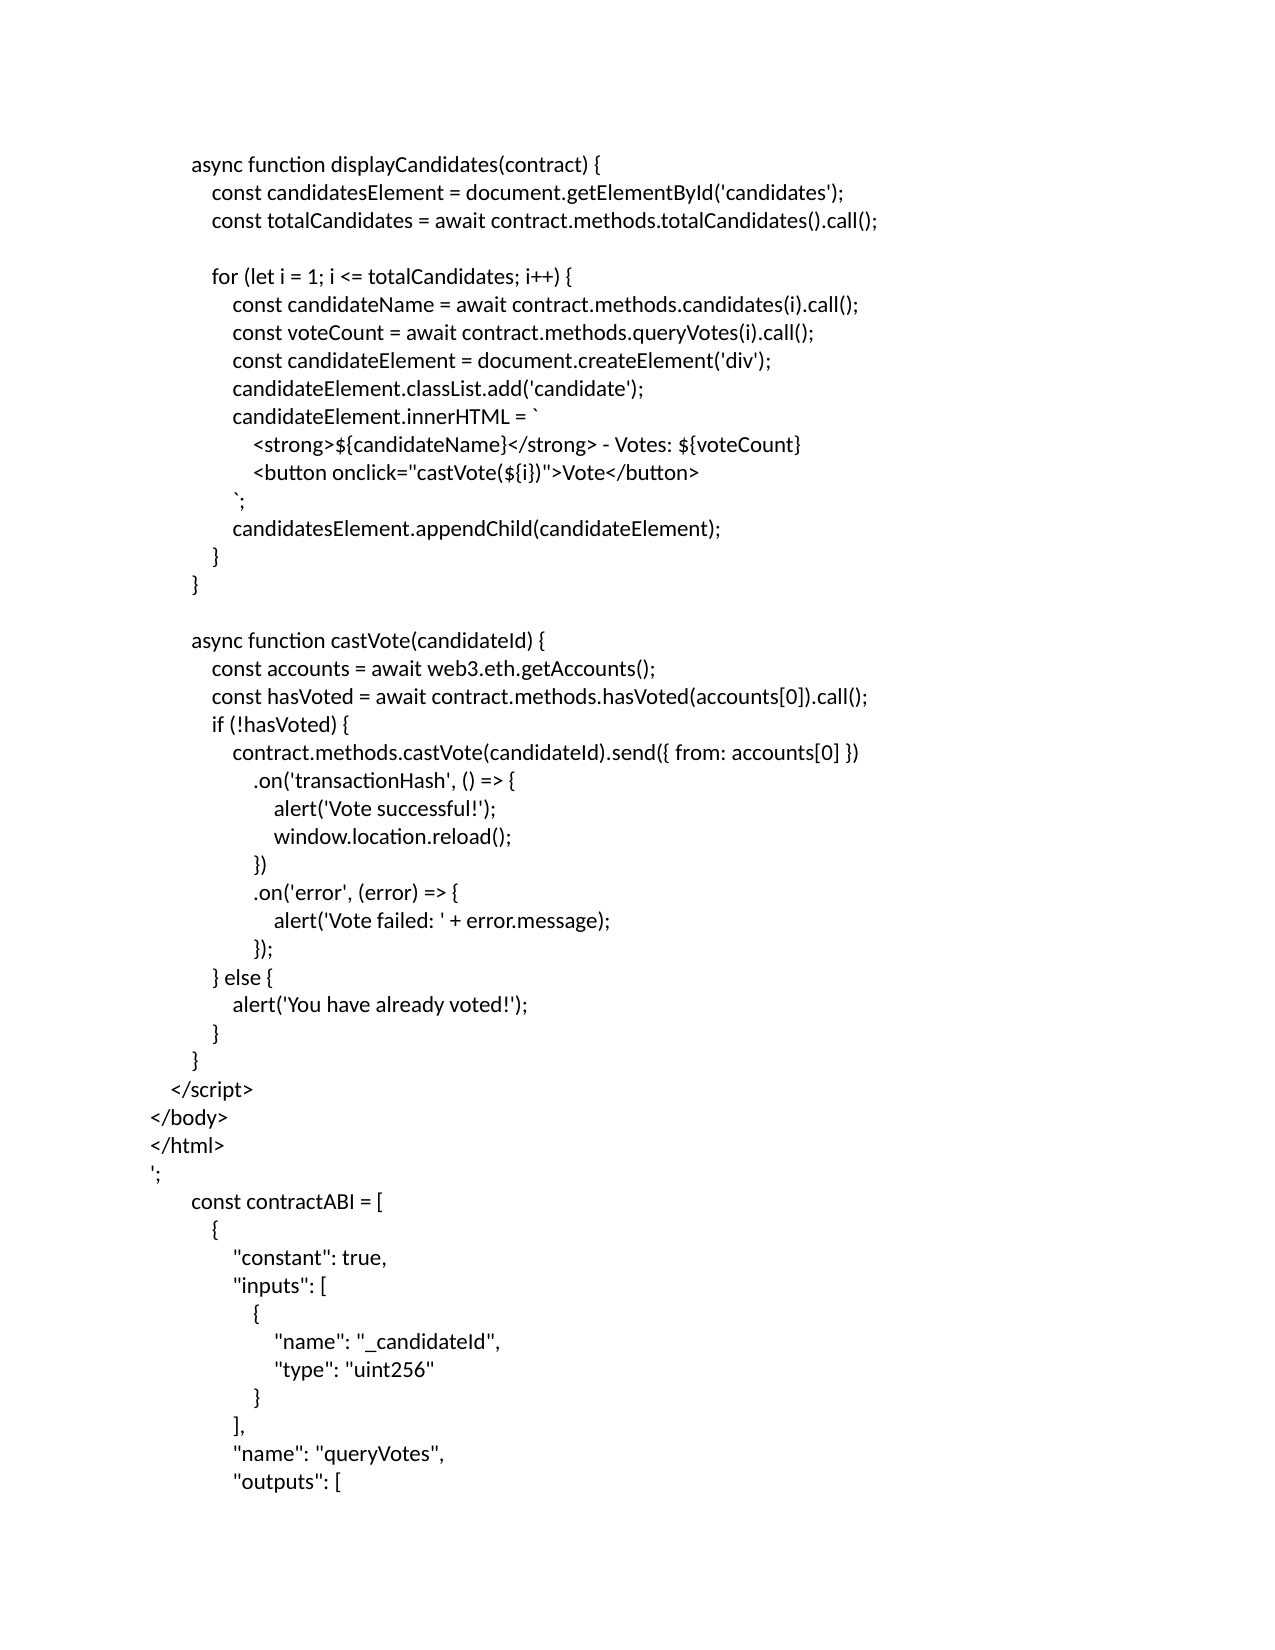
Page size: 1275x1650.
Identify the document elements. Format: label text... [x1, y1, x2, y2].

text .on('error', (error) => { [150, 878, 1125, 907]
text const candidateName = await contract.methods.candidates(i).call(); [150, 290, 1125, 318]
text const candidateElement = document.createElement('div'); [150, 346, 1125, 374]
text alert('You have already voted!'); [150, 991, 1125, 1019]
text window.location.reload(); [150, 822, 1125, 851]
text const candidatesElement = document.getElementById('candidates'); [150, 178, 1125, 206]
text }); [150, 934, 1125, 963]
text const voteCount = await contract.methods.queryVotes(i).call(); [150, 318, 1125, 346]
text } [150, 570, 1125, 598]
text "name": "queryVotes", [150, 1439, 1125, 1467]
text candidateElement.classList.add('candidate'); [150, 374, 1125, 402]
text alert('Vote failed: ' + error.message); [150, 907, 1125, 934]
text const contractABI = [ [150, 1187, 1125, 1215]
text alert('Vote successful!'); [150, 794, 1125, 822]
text </body> [150, 1103, 1125, 1131]
text .on('transactionHash', () => { [150, 766, 1125, 794]
text async function displayCandidates(contract) { [150, 150, 1125, 178]
text "inputs": [ [150, 1271, 1125, 1299]
text } else { [150, 963, 1125, 991]
text ], [150, 1411, 1125, 1439]
text <strong>${candidateName}</strong> - Votes: ${voteCount} [150, 430, 1125, 458]
text "outputs": [ [150, 1467, 1125, 1495]
text contract.methods.castVote(candidateId).send({ from: accounts[0] }) [150, 738, 1125, 766]
text candidatesElement.appendChild(candidateElement); [150, 514, 1125, 542]
text <button onclick="castVote(${i})">Vote</button> [150, 458, 1125, 486]
text "type": "uint256" [150, 1355, 1125, 1383]
text const accounts = await web3.eth.getAccounts(); [150, 654, 1125, 682]
text { [150, 1299, 1125, 1327]
text } [150, 542, 1125, 570]
text </html> [150, 1131, 1125, 1159]
text candidateElement.innerHTML = ` [150, 402, 1125, 430]
text if (!hasVoted) { [150, 710, 1125, 738]
text { [150, 1215, 1125, 1243]
text "constant": true, [150, 1243, 1125, 1271]
text } [150, 1019, 1125, 1047]
text </script> [150, 1075, 1125, 1103]
text '; [150, 1159, 1125, 1187]
text const hasVoted = await contract.methods.hasVoted(accounts[0]).call(); [150, 682, 1125, 710]
text } [150, 1383, 1125, 1411]
text }) [150, 851, 1125, 878]
text "name": "_candidateId", [150, 1327, 1125, 1355]
text } [150, 1047, 1125, 1075]
text for (let i = 1; i <= totalCandidates; i++) { [150, 262, 1125, 290]
text async function castVote(candidateId) { [150, 626, 1125, 654]
text const totalCandidates = await contract.methods.totalCandidates().call(); [150, 206, 1125, 234]
text `; [150, 486, 1125, 514]
